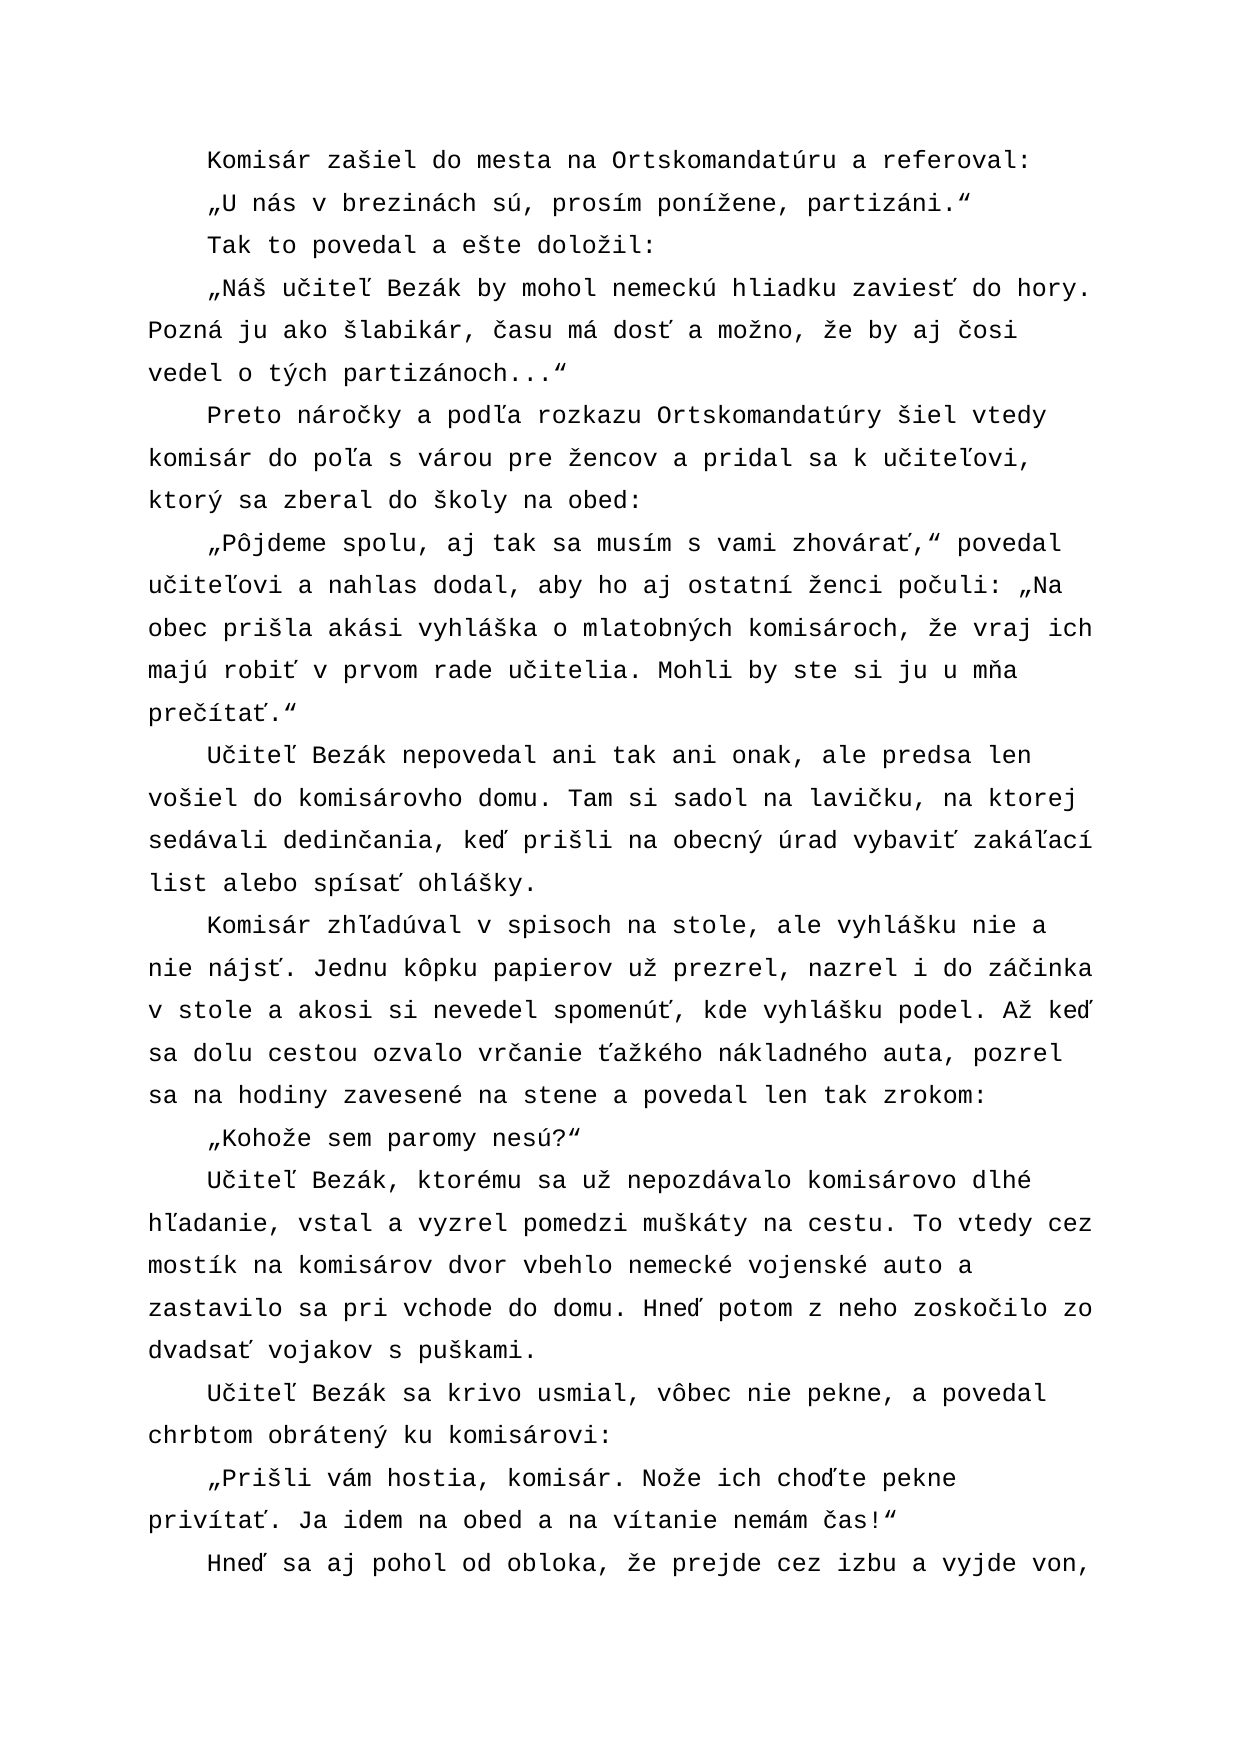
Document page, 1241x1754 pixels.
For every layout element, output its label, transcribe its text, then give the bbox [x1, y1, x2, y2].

text Hneď sa aj pohol od obloka, že prejde cez izbu a vyjde von, [148, 1550, 1093, 1578]
text Učiteľ Bezák sa krivo usmial, vôbec nie pekne, a povedal chrbtom obrátený ku komisárovi: [148, 1380, 1093, 1451]
text Učiteľ Bezák nepovedal ani tak ani onak, ale predsa len vošiel do komisárovho domu. Tam si sadol na lavičku, na ktorej sedávali dedinčania, keď prišli na obecný úrad vybaviť zakáľací list alebo spísať ohlášky. [148, 743, 1093, 898]
text Komisár zašiel do mesta na Ortskomandatúru a referoval: [148, 148, 1093, 176]
text Tak to povedal a ešte doložil: [148, 233, 1093, 261]
text „U nás v brezinách sú, prosím ponížene, partizáni.“ [148, 190, 1093, 218]
text Komisár zhľadúval v spisoch na stole, ale vyhlášku nie a nie nájsť. Jednu kôpku papierov už prezrel, nazrel i do záčinka v stole a akosi si nevedel spomenúť, kde vyhlášku podel. Až keď sa dolu cestou ozvalo vrčanie ťažkého nákladného auta, pozrel sa na hodiny zavesené na stene a povedal len tak zrokom: [148, 913, 1093, 1111]
text „Kohože sem paromy nesú?“ [148, 1125, 1093, 1153]
text „Prišli vám hostia, komisár. Nože ich choďte pekne privítať. Ja idem na obed a na vítanie nemám čas!“ [148, 1465, 1093, 1536]
text Učiteľ Bezák, ktorému sa už nepozdávalo komisárovo dlhé hľadanie, vstal a vyzrel pomedzi muškáty na cestu. To vtedy cez mostík na komisárov dvor vbehlo nemecké vojenské auto a zastavilo sa pri vchode do domu. Hneď potom z neho zoskočilo zo dvadsať vojakov s puškami. [148, 1168, 1093, 1366]
text Preto náročky a podľa rozkazu Ortskomandatúry šiel vtedy komisár do poľa s várou pre žencov a pridal sa k učiteľovi, ktorý sa zberal do školy na obed: [148, 403, 1093, 516]
text „Náš učiteľ Bezák by mohol nemeckú hliadku zaviesť do hory. Pozná ju ako šlabikár, času má dosť a možno, že by aj čosi vedel o tých partizánoch...“ [148, 275, 1093, 388]
text „Pôjdeme spolu, aj tak sa musím s vami zhovárať,“ povedal učiteľovi a nahlas dodal, aby ho aj ostatní ženci počuli: „Na obec prišla akási vyhláška o mlatobných komisároch, že vraj ich majú robiť v prvom rade učitelia. Mohli by ste si ju u mňa prečítať.“ [148, 530, 1093, 728]
